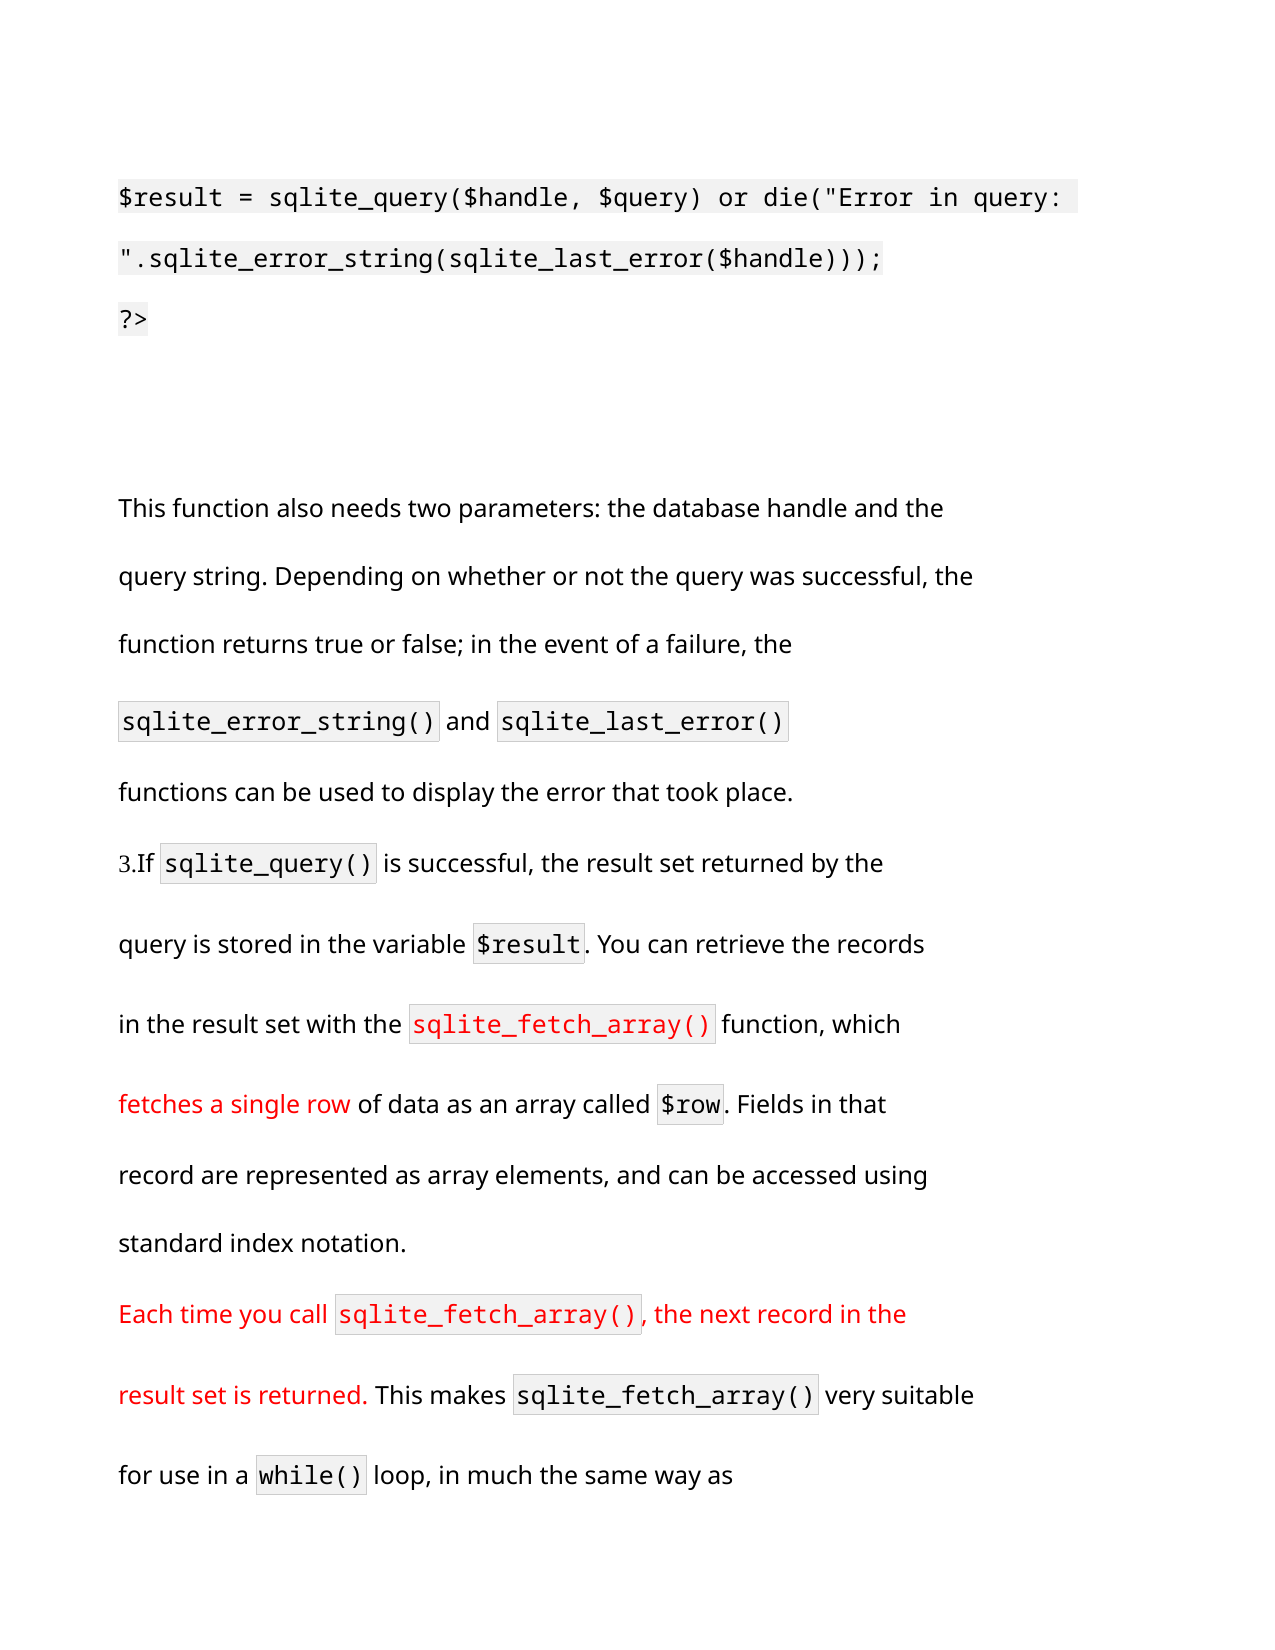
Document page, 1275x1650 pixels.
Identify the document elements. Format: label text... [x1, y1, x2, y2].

list This function also needs two parameters: the database handle and the query string. Depending on whether or not the query was successful, the function returns true or false; in the event of a failure, the sqlite_error_string() and sqlite_last_error() functions can be used to display the error that took place. [118, 490, 1157, 809]
list $result = sqlite_query($handle, $query) or die("Error in query: ".sqlite_error_string(sqlite_last_error($handle))); [118, 118, 1157, 275]
list If sqlite_query() is successful, the result set returned by the query is stored in the variable $result. You can retrieve the records in the result set with the sqlite_fetch_array() function, which fetches a single row of data as an array called $row. Fields in that record are represented as array elements, and can be accessed using standard index notation. [118, 843, 1157, 1260]
list ?> [118, 302, 1157, 462]
list Each time you call sqlite_fetch_array(), the next record in the result set is returned. This makes sqlite_fetch_array() very suitable for use in a while() loop, in much the same way as [118, 1294, 1157, 1494]
